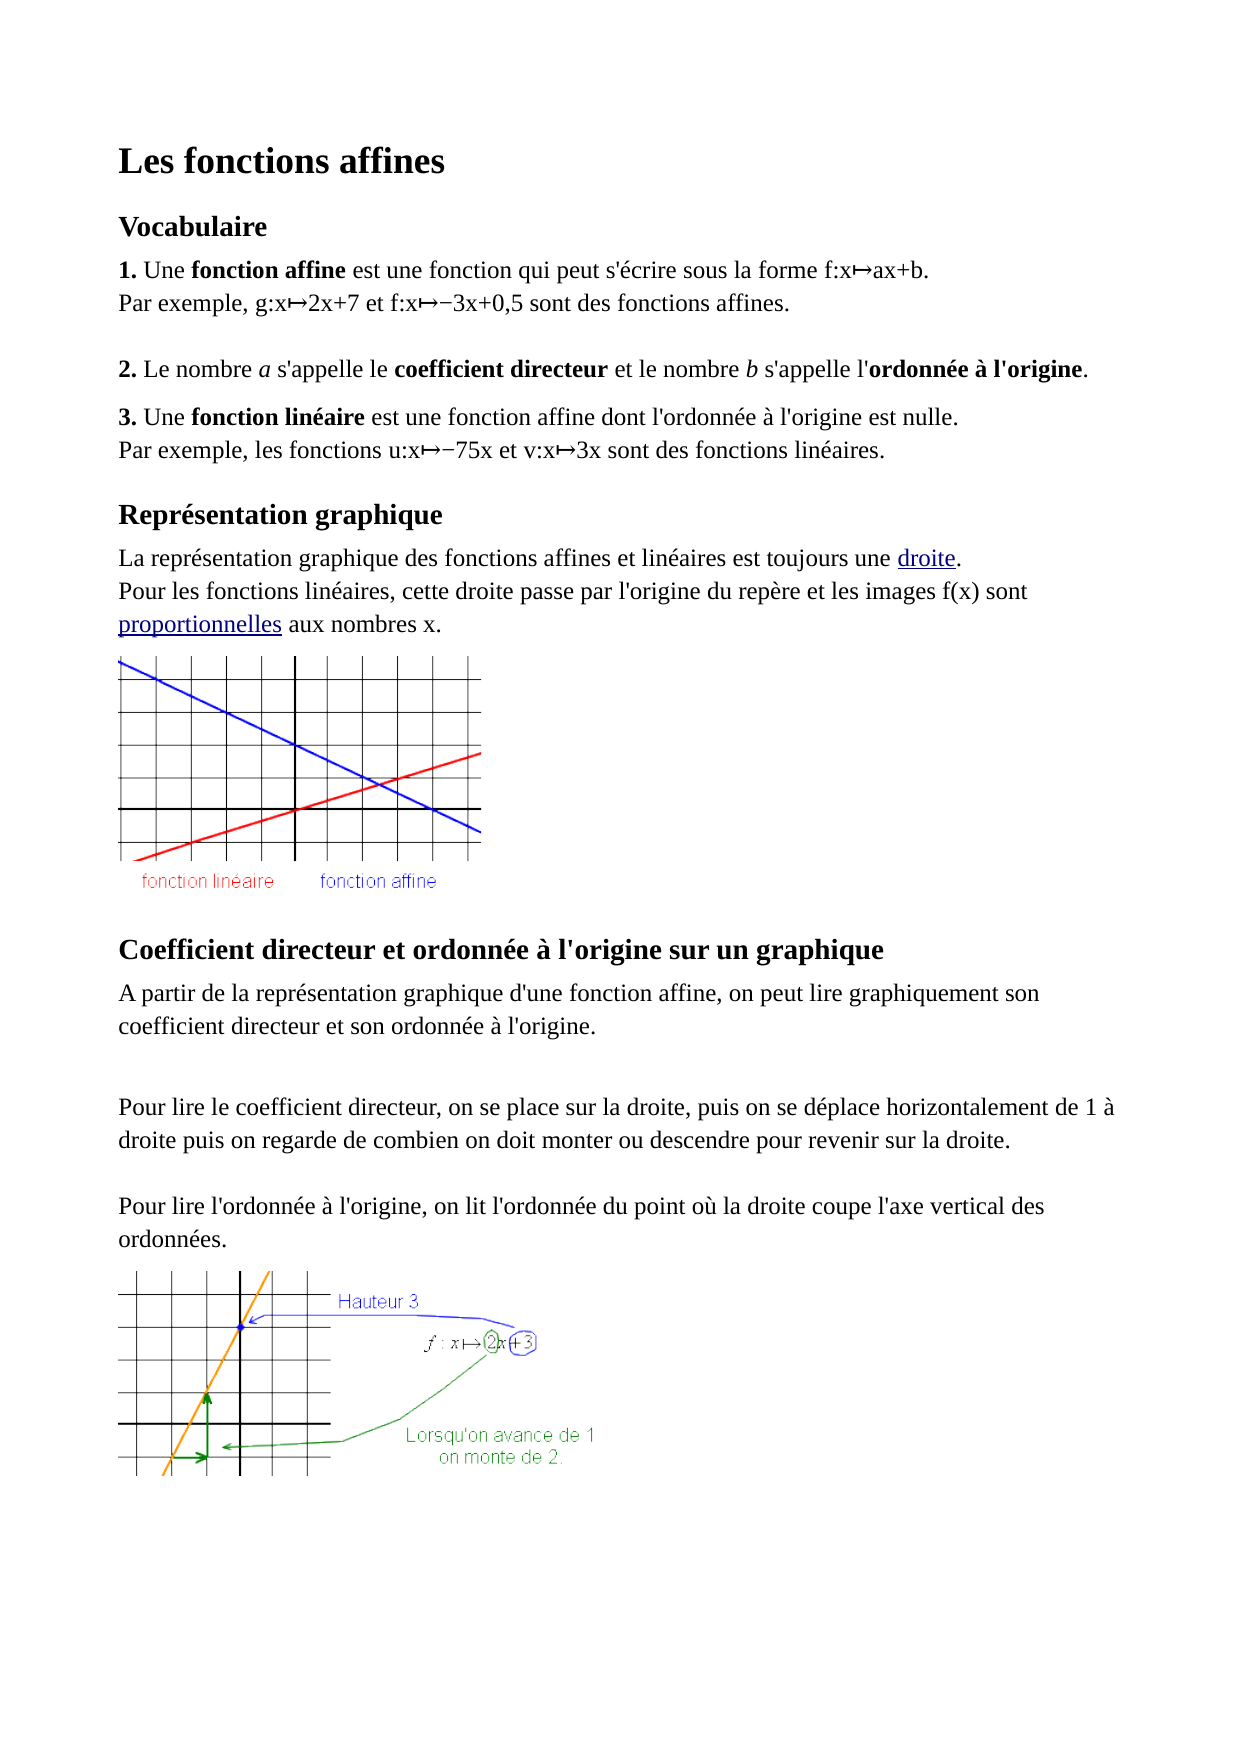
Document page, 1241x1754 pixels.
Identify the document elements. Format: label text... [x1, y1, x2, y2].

subtitle Les fonctions affines [118, 139, 1122, 182]
text La représentation graphique des fonctions affines et linéaires est toujours une droite. Pour les fonctions linéaires, cette droite passe par l'origine du repère et les images f(x) sont proportionnelles aux nombres x. [118, 543, 1122, 638]
subtitle Coefficient directeur et ordonnée à l'origine sur un graphique [118, 932, 1122, 966]
picture [118, 656, 482, 899]
subtitle Vocabulaire [118, 209, 1122, 243]
picture [118, 1271, 602, 1476]
text Pour lire le coefficient directeur, on se place sur la droite, puis on se déplace horizontalement de 1 à droite puis on regarde de combien on doit monter ou descendre pour revenir sur la droite. Pour lire l'ordonnée à l'origine, on lit l'ordonnée du point où la droite coupe l'axe vertical des ordonnées. [118, 1092, 1122, 1253]
text 3. Une fonction linéaire est une fonction affine dont l'ordonnée à l'origine est nulle. Par exemple, les fonctions u:x↦−75x et v:x↦3x sont des fonctions linéaires. [118, 402, 1122, 464]
text 1. Une fonction affine est une fonction qui peut s'écrire sous la forme f:x↦ax+b. Par exemple, g:x↦2x+7 et f:x↦−3x+0,5 sont des fonctions affines. 2. Le nombre a s'appelle le coefficient directeur et le nombre b s'appelle l'ordonnée à l'origine. [118, 255, 1122, 383]
text A partir de la représentation graphique d'une fonction affine, on peut lire graphiquement son coefficient directeur et son ordonnée à l'origine. [118, 978, 1122, 1073]
subtitle Représentation graphique [118, 497, 1122, 531]
